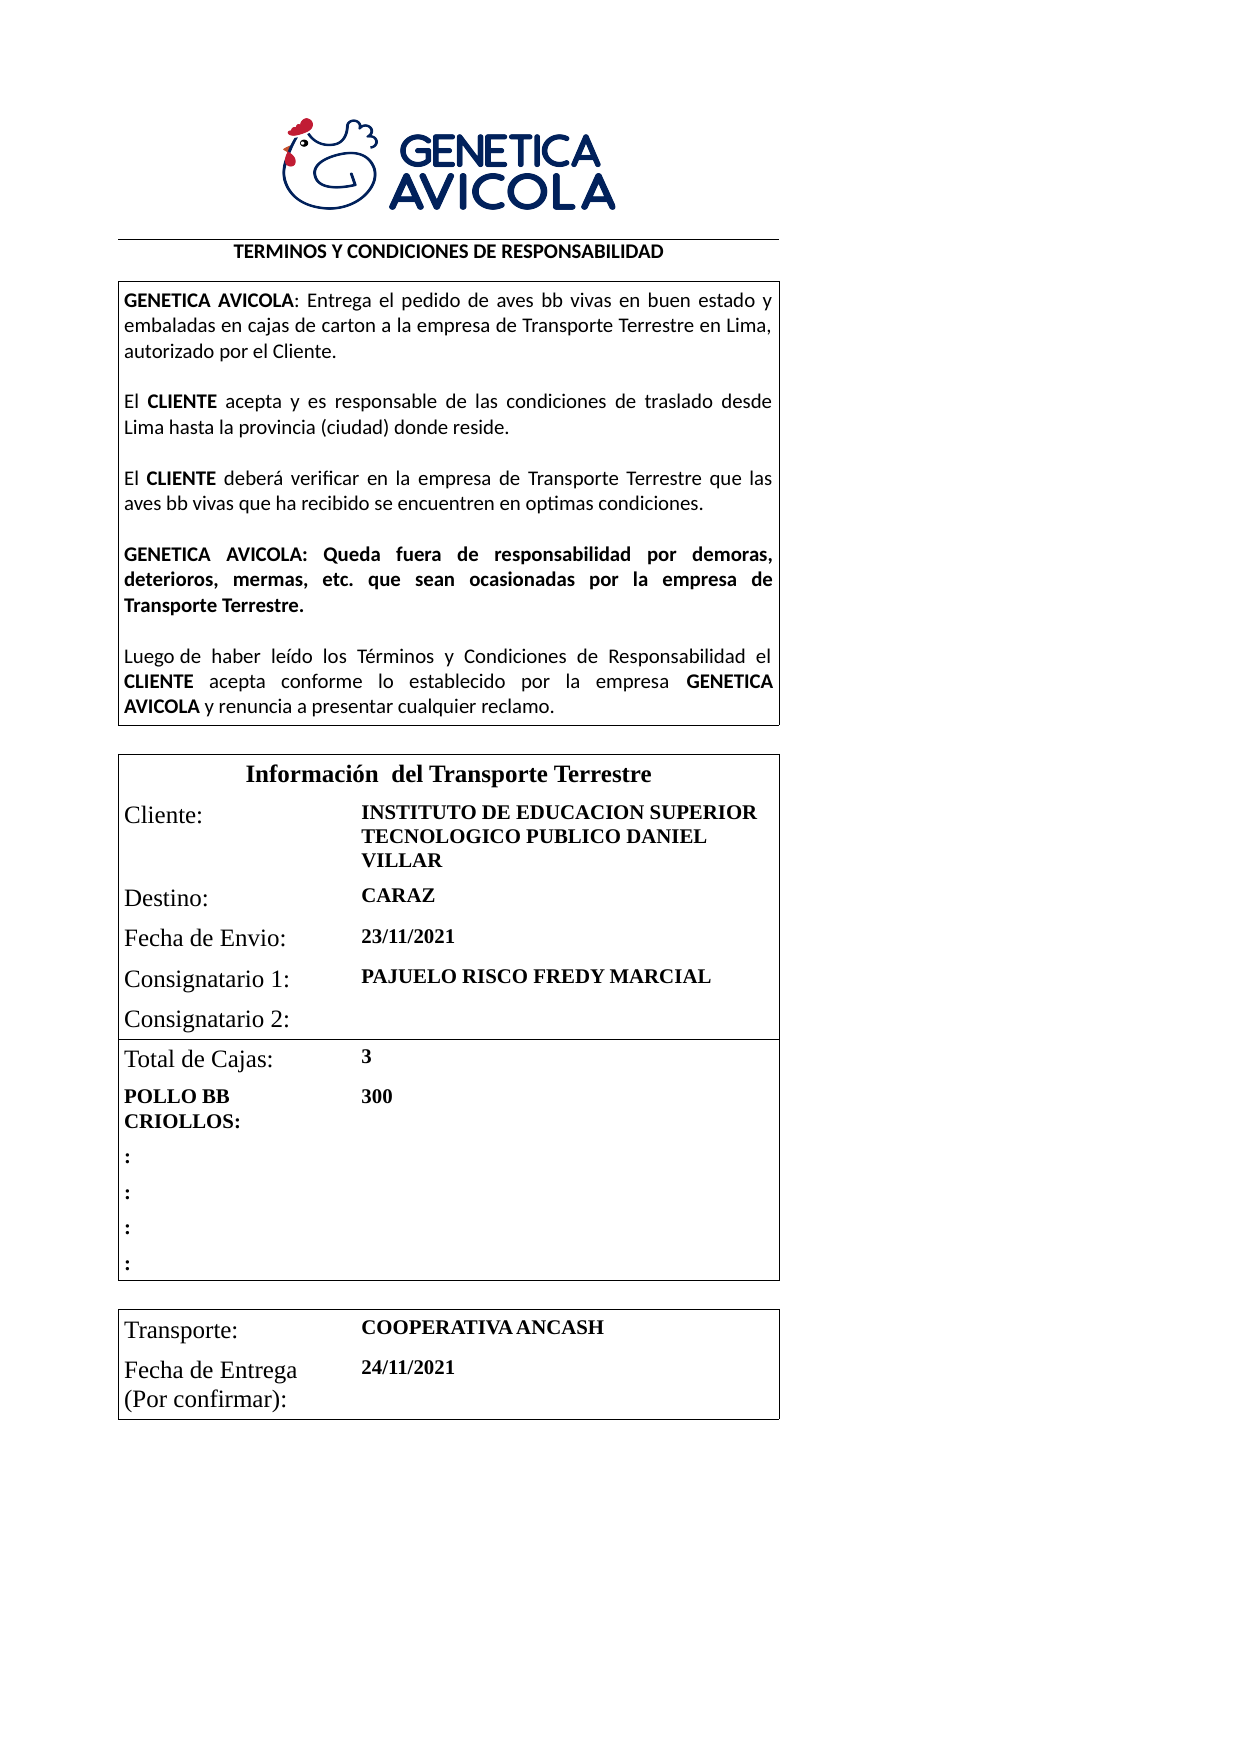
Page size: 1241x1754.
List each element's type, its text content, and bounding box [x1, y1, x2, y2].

table_cell Total de Cajas: [119, 1040, 356, 1079]
table_cell [356, 1245, 779, 1280]
table_cell : [119, 1245, 356, 1280]
table_cell INSTITUTO DE EDUCACION SUPERIOR TECNOLOGICO PUBLICO DANIEL VILLAR [356, 794, 779, 878]
table_header Información del Transporte Terrestre [119, 755, 779, 794]
picture [282, 118, 616, 210]
table_cell [356, 1209, 779, 1245]
table_cell POLLO BB CRIOLLOS: [119, 1079, 356, 1138]
table_cell Transporte: [119, 1310, 356, 1349]
table_cell [118, 1281, 356, 1309]
table_cell [356, 1174, 779, 1209]
table_cell : [119, 1174, 356, 1209]
table_cell [356, 998, 779, 1038]
table_cell Consignatario 2: [119, 998, 356, 1038]
table_cell Consignatario 1: [119, 958, 356, 998]
table_cell : [119, 1209, 356, 1245]
table_cell : [119, 1138, 356, 1174]
table_cell Cliente: [119, 794, 356, 878]
table_header TERMINOS Y CONDICIONES DE RESPONSABILIDAD [118, 240, 779, 281]
table_cell Fecha de Entrega (Por confirmar): [119, 1350, 356, 1418]
table_cell [356, 1138, 779, 1174]
table_cell 300 [356, 1079, 779, 1138]
table_cell 24/11/2021 [356, 1350, 779, 1418]
table_cell Destino: [119, 878, 356, 918]
table_cell 3 [356, 1040, 779, 1079]
table_cell Fecha de Envio: [119, 918, 356, 958]
table_cell CARAZ [356, 878, 779, 918]
table_cell 23/11/2021 [356, 918, 779, 958]
table_cell PAJUELO RISCO FREDY MARCIAL [356, 958, 779, 998]
table_cell GENETICA AVICOLA: Entrega el pedido de aves bb vivas en buen estado y embaladas en cajas de carton a la empresa de Transporte Terrestre en Lima, autorizado por el Cliente. El CLIENTE acepta y es responsable de las condiciones de traslado desde Lima hasta la provincia (ciudad) donde reside. El CLIENTE deberá verificar en la empresa de Transporte Terrestre que las aves bb vivas que ha recibido se encuentren en optimas condiciones. GENETICA AVICOLA: Queda fuera de responsabilidad por demoras, deterioros, mermas, etc. que sean ocasionadas por la empresa de Transporte Terrestre. Luego de haber leído los Términos y Condiciones de Responsabilidad el CLIENTE acepta conforme lo establecido por la empresa GENETICA AVICOLA y renuncia a presentar cualquier reclamo. [119, 282, 779, 725]
table_cell COOPERATIVA ANCASH [356, 1310, 779, 1349]
table_cell [356, 1281, 779, 1309]
